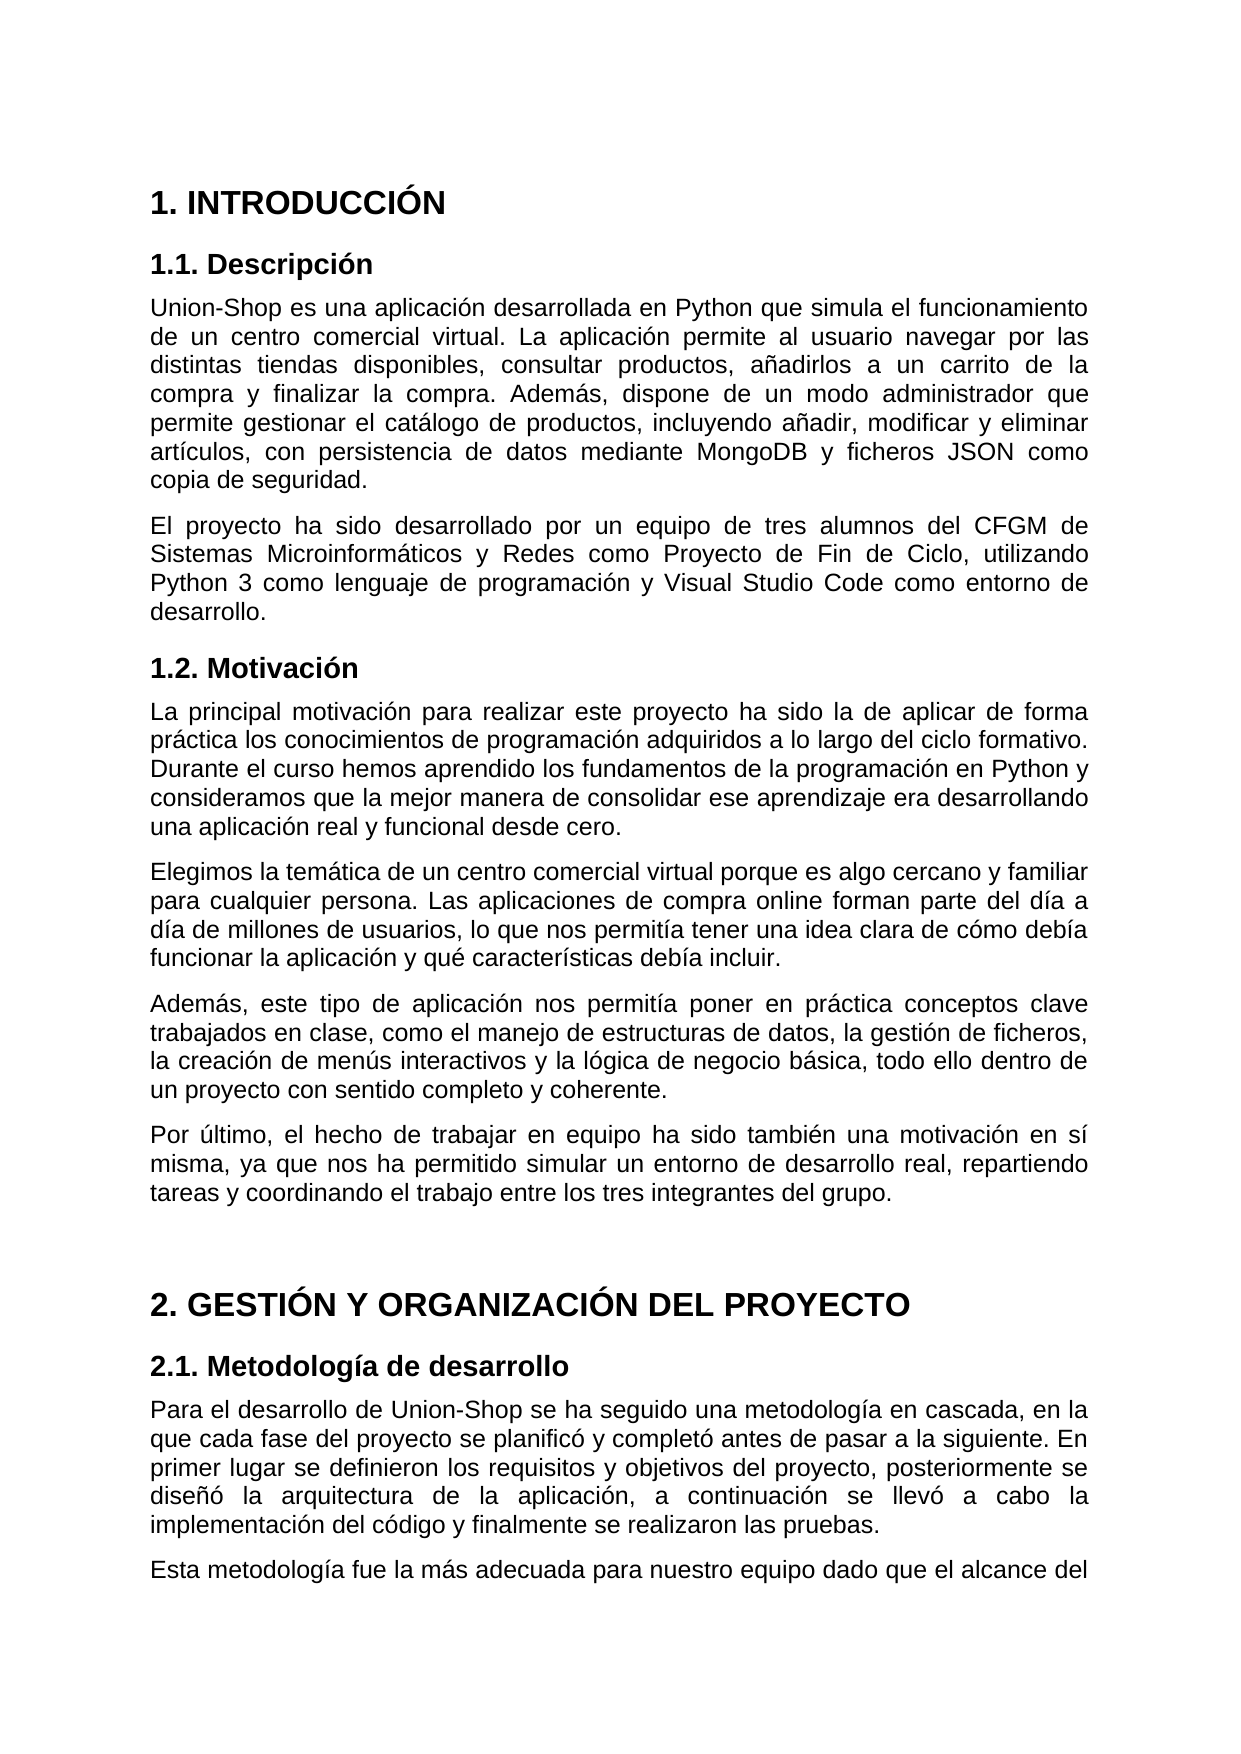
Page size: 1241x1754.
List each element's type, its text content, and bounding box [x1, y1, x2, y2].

subtitle 2. GESTIÓN Y ORGANIZACIÓN DEL PROYECTO [150, 1286, 1090, 1324]
subtitle 2.1. Metodología de desarrollo [150, 1349, 1090, 1382]
text Además, este tipo de aplicación nos permitía poner en práctica conceptos clave trabajados en clase, como el manejo de estructuras de datos, la gestión de ficheros, la creación de menús interactivos y la lógica de negocio básica, todo ello dentro de un proyecto con sentido completo y coherente. [150, 989, 1090, 1104]
text Union-Shop es una aplicación desarrollada en Python que simula el funcionamiento de un centro comercial virtual. La aplicación permite al usuario navegar por las distintas tiendas disponibles, consultar productos, añadirlos a un carrito de la compra y finalizar la compra. Además, dispone de un modo administrador que permite gestionar el catálogo de productos, incluyendo añadir, modificar y eliminar artículos, con persistencia de datos mediante MongoDB y ficheros JSON como copia de seguridad. [150, 293, 1090, 494]
subtitle 1.2. Motivación [150, 651, 1090, 684]
text Esta metodología fue la más adecuada para nuestro equipo dado que el alcance del [150, 1555, 1090, 1584]
subtitle 1.1. Descripción [150, 247, 1090, 280]
text Elegimos la temática de un centro comercial virtual porque es algo cercano y familiar para cualquier persona. Las aplicaciones de compra online forman parte del día a día de millones de usuarios, lo que nos permitía tener una idea clara de cómo debía funcionar la aplicación y qué características debía incluir. [150, 857, 1090, 972]
subtitle 1. INTRODUCCIÓN [150, 183, 1090, 222]
text La principal motivación para realizar este proyecto ha sido la de aplicar de forma práctica los conocimientos de programación adquiridos a lo largo del ciclo formativo. Durante el curso hemos aprendido los fundamentos de la programación en Python y consideramos que la mejor manera de consolidar ese aprendizaje era desarrollando una aplicación real y funcional desde cero. [150, 697, 1090, 841]
text Por último, el hecho de trabajar en equipo ha sido también una motivación en sí misma, ya que nos ha permitido simular un entorno de desarrollo real, repartiendo tareas y coordinando el trabajo entre los tres integrantes del grupo. [150, 1121, 1090, 1207]
text El proyecto ha sido desarrollado por un equipo de tres alumnos del CFGM de Sistemas Microinformáticos y Redes como Proyecto de Fin de Ciclo, utilizando Python 3 como lenguaje de programación y Visual Studio Code como entorno de desarrollo. [150, 511, 1090, 626]
text Para el desarrollo de Union-Shop se ha seguido una metodología en cascada, en la que cada fase del proyecto se planificó y completó antes de pasar a la siguiente. En primer lugar se definieron los requisitos y objetivos del proyecto, posteriormente se diseñó la arquitectura de la aplicación, a continuación se llevó a cabo la implementación del código y finalmente se realizaron las pruebas. [150, 1395, 1090, 1539]
